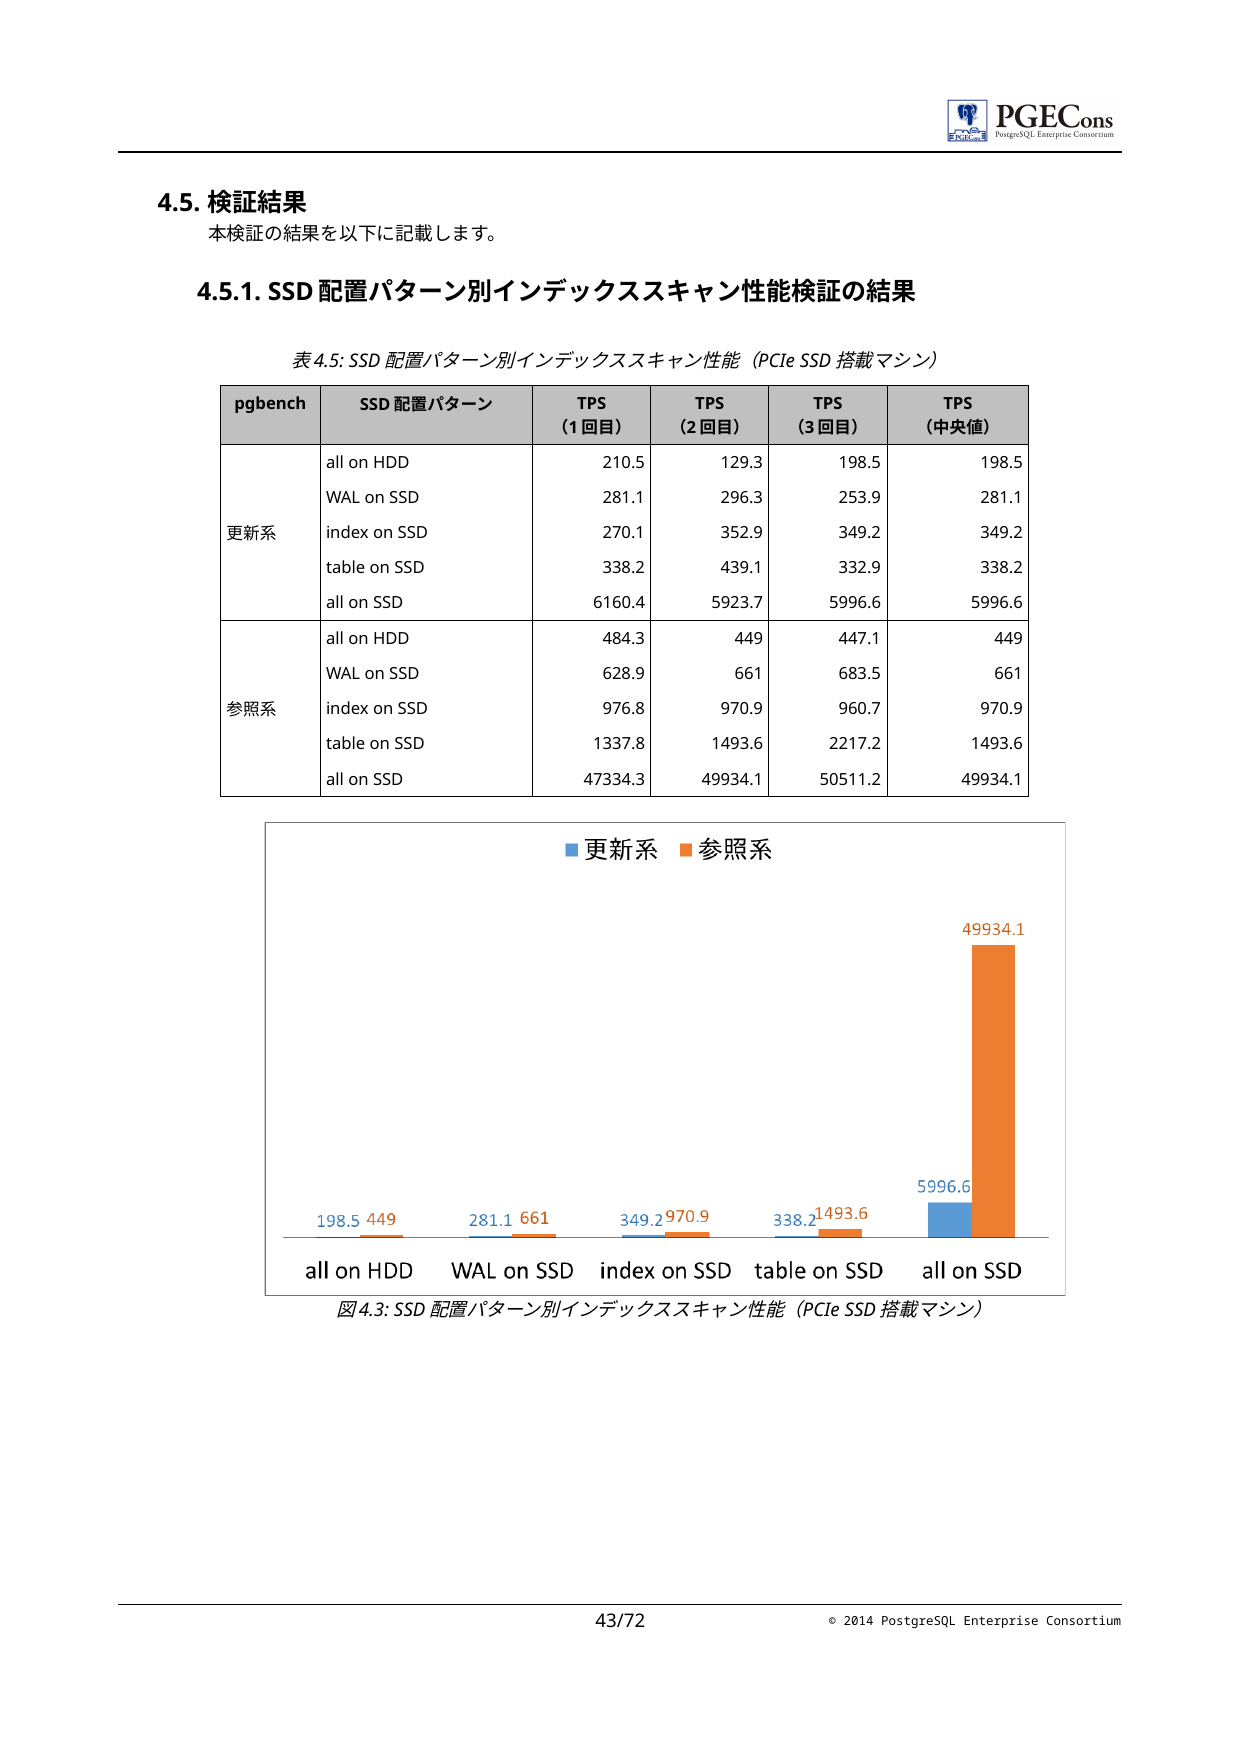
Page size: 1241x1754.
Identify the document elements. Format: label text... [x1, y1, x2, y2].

table_cell 960.7 [769, 690, 887, 725]
table_cell 6160.4 [533, 584, 650, 619]
table_cell 349.2 [888, 514, 1028, 549]
table_cell all on HDD [321, 445, 532, 479]
table_cell 296.3 [651, 479, 768, 514]
table_header pgbench [221, 386, 320, 444]
table_cell 661 [888, 655, 1028, 690]
table_cell 49934.1 [888, 760, 1028, 796]
table_cell table on SSD [321, 549, 532, 584]
table_cell 198.5 [888, 445, 1028, 479]
table_cell 1337.8 [533, 725, 650, 760]
table_cell WAL on SSD [321, 479, 532, 514]
table_header TPS （3回目） [769, 386, 887, 444]
table_cell 661 [651, 655, 768, 690]
table_cell index on SSD [321, 690, 532, 725]
text 本検証の結果を以下に記載します。 [197, 218, 1122, 246]
table_cell 349.2 [769, 514, 887, 549]
table_cell 449 [888, 621, 1028, 655]
picture [941, 94, 1119, 147]
table_header SSD配置パターン [321, 386, 532, 444]
table_header TPS （2回目） [651, 386, 768, 444]
table_cell index on SSD [321, 514, 532, 549]
table_cell 47334.3 [533, 760, 650, 796]
table_cell 447.1 [769, 621, 887, 655]
table_cell 484.3 [533, 621, 650, 655]
table_cell 628.9 [533, 655, 650, 690]
table_cell 49934.1 [651, 760, 768, 796]
table_cell 683.5 [769, 655, 887, 690]
table_cell 439.1 [651, 549, 768, 584]
subtitle SSD配置パターン別インデックススキャン性能検証の結果 [197, 271, 1122, 307]
table_cell 970.9 [888, 690, 1028, 725]
table_cell 5923.7 [651, 584, 768, 619]
table_cell all on HDD [321, 621, 532, 655]
table_cell 970.9 [651, 690, 768, 725]
table_cell 253.9 [769, 479, 887, 514]
picture [264, 822, 1066, 1296]
table_cell 2217.2 [769, 725, 887, 760]
table_cell 5996.6 [888, 584, 1028, 619]
subtitle 検証結果 [157, 182, 1122, 218]
table_cell 参照系 [221, 621, 320, 796]
table_cell 5996.6 [769, 584, 887, 619]
table_cell 50511.2 [769, 760, 887, 796]
table_cell all on SSD [321, 584, 532, 619]
table_cell 1493.6 [651, 725, 768, 760]
table_cell 281.1 [533, 479, 650, 514]
table_cell 更新系 [221, 445, 320, 619]
table_cell WAL on SSD [321, 655, 532, 690]
table_cell 332.9 [769, 549, 887, 584]
table_cell 281.1 [888, 479, 1028, 514]
table_cell 1493.6 [888, 725, 1028, 760]
table_cell 976.8 [533, 690, 650, 725]
table_cell 338.2 [533, 549, 650, 584]
table_cell 210.5 [533, 445, 650, 479]
table_header TPS （中央値） [888, 386, 1028, 444]
table_header TPS （1回目） [533, 386, 650, 444]
table_cell 270.1 [533, 514, 650, 549]
text 図 4.3: SSD配置パターン別インデックススキャン性能（PCIe SSD搭載マシン） [264, 1296, 1066, 1322]
table_cell 352.9 [651, 514, 768, 549]
table_cell all on SSD [321, 760, 532, 796]
table_cell 129.3 [651, 445, 768, 479]
table_cell 198.5 [769, 445, 887, 479]
table_cell 449 [651, 621, 768, 655]
table_cell table on SSD [321, 725, 532, 760]
table_cell 338.2 [888, 549, 1028, 584]
text 表 4.5: SSD配置パターン別インデックススキャン性能（PCIe SSD搭載マシン） [118, 345, 1122, 372]
